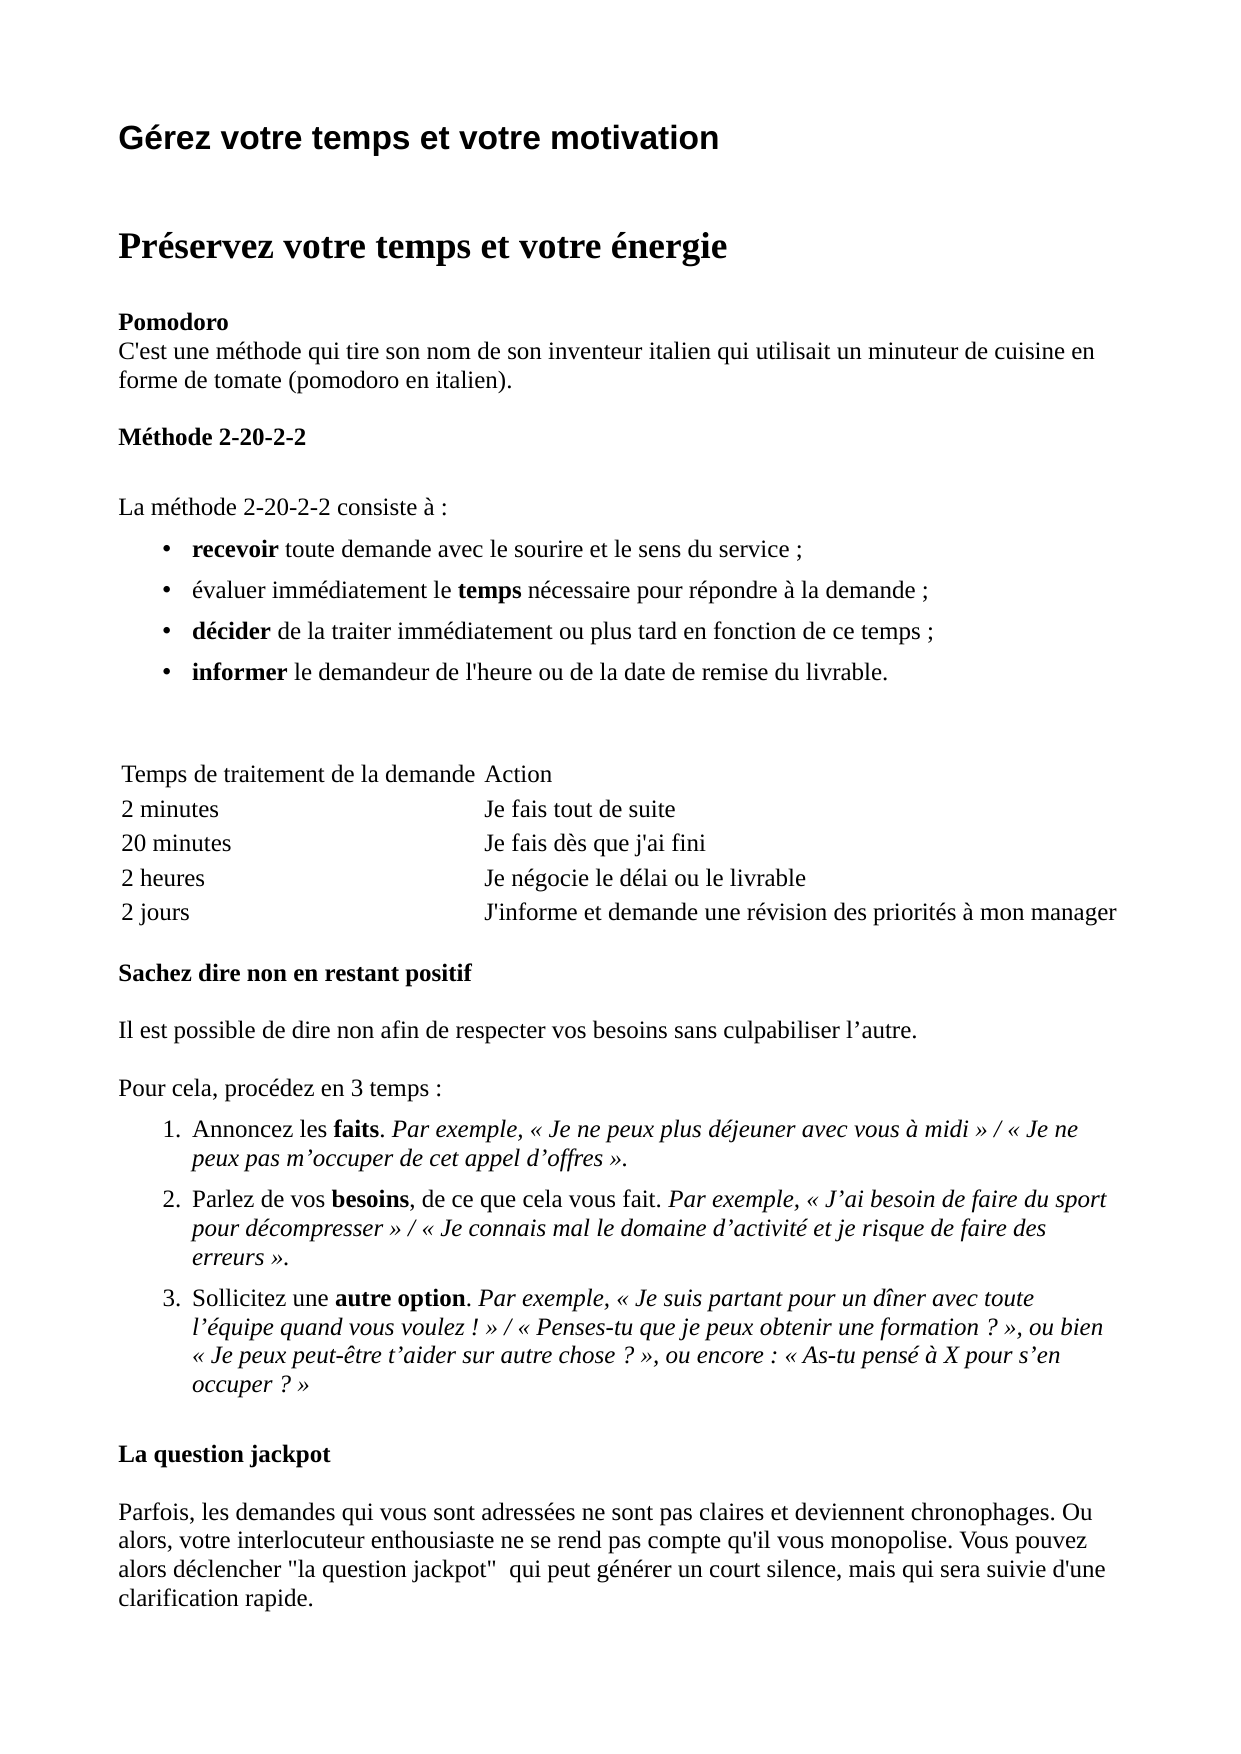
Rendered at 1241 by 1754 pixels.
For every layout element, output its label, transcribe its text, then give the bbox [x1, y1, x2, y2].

subtitle Gérez votre temps et votre motivation [118, 118, 1122, 157]
text Méthode 2-20-2-2 [118, 422, 1122, 451]
table_cell Je fais dès que j'ai fini [481, 825, 1122, 860]
table_header Action [481, 756, 1122, 791]
list informer le demandeur de l'heure ou de la date de remise du livrable. [162, 657, 1122, 686]
subtitle Préservez votre temps et votre énergie [118, 223, 1122, 266]
table_cell Je négocie le délai ou le livrable [481, 860, 1122, 894]
text Pomodoro [118, 307, 1122, 336]
table_cell 2 jours [118, 895, 481, 929]
list Annoncez les faits. Par exemple, « Je ne peux plus déjeuner avec vous à midi » / « Je ne peux pas m’occuper de cet appel d’offres ». [162, 1114, 1122, 1172]
text La question jackpot [118, 1439, 1122, 1468]
text C'est une méthode qui tire son nom de son inventeur italien qui utilisait un minuteur de cuisine en forme de tomate (pomodoro en italien). [118, 336, 1122, 394]
table_cell 20 minutes [118, 825, 481, 860]
text La méthode 2-20-2-2 consiste à : [118, 492, 1122, 521]
table_header Temps de traitement de la demande [118, 756, 481, 791]
list évaluer immédiatement le temps nécessaire pour répondre à la demande ; [162, 575, 1122, 604]
text Pour cela, procédez en 3 temps : [118, 1073, 1122, 1102]
text Il est possible de dire non afin de respecter vos besoins sans culpabiliser l’autre. [118, 1015, 1122, 1044]
list décider de la traiter immédiatement ou plus tard en fonction de ce temps ; [162, 616, 1122, 645]
list Sollicitez une autre option. Par exemple, « Je suis partant pour un dîner avec toute l’équipe quand vous voulez ! » / « Penses-tu que je peux obtenir une formation ? », ou bien « Je peux peut-être t’aider sur autre chose ? », ou encore : « As-tu pensé à X pour s’en occuper ? » [162, 1283, 1122, 1398]
list recevoir toute demande avec le sourire et le sens du service ; [162, 534, 1122, 562]
text Sachez dire non en restant positif [118, 958, 1122, 987]
list Parlez de vos besoins, de ce que cela vous fait. Par exemple, « J’ai besoin de faire du sport pour décompresser » / « Je connais mal le domaine d’activité et je risque de faire des erreurs ». [162, 1184, 1122, 1270]
text Parfois, les demandes qui vous sont adressées ne sont pas claires et deviennent chronophages. Ou alors, votre interlocuteur enthousiaste ne se rend pas compte qu'il vous monopolise. Vous pouvez alors déclencher "la question jackpot" qui peut générer un court silence, mais qui sera suivie d'une clarification rapide. [118, 1497, 1122, 1612]
table_cell 2 minutes [118, 791, 481, 825]
table_cell J'informe et demande une révision des priorités à mon manager [481, 895, 1122, 929]
table_cell Je fais tout de suite [481, 791, 1122, 825]
table_cell 2 heures [118, 860, 481, 894]
